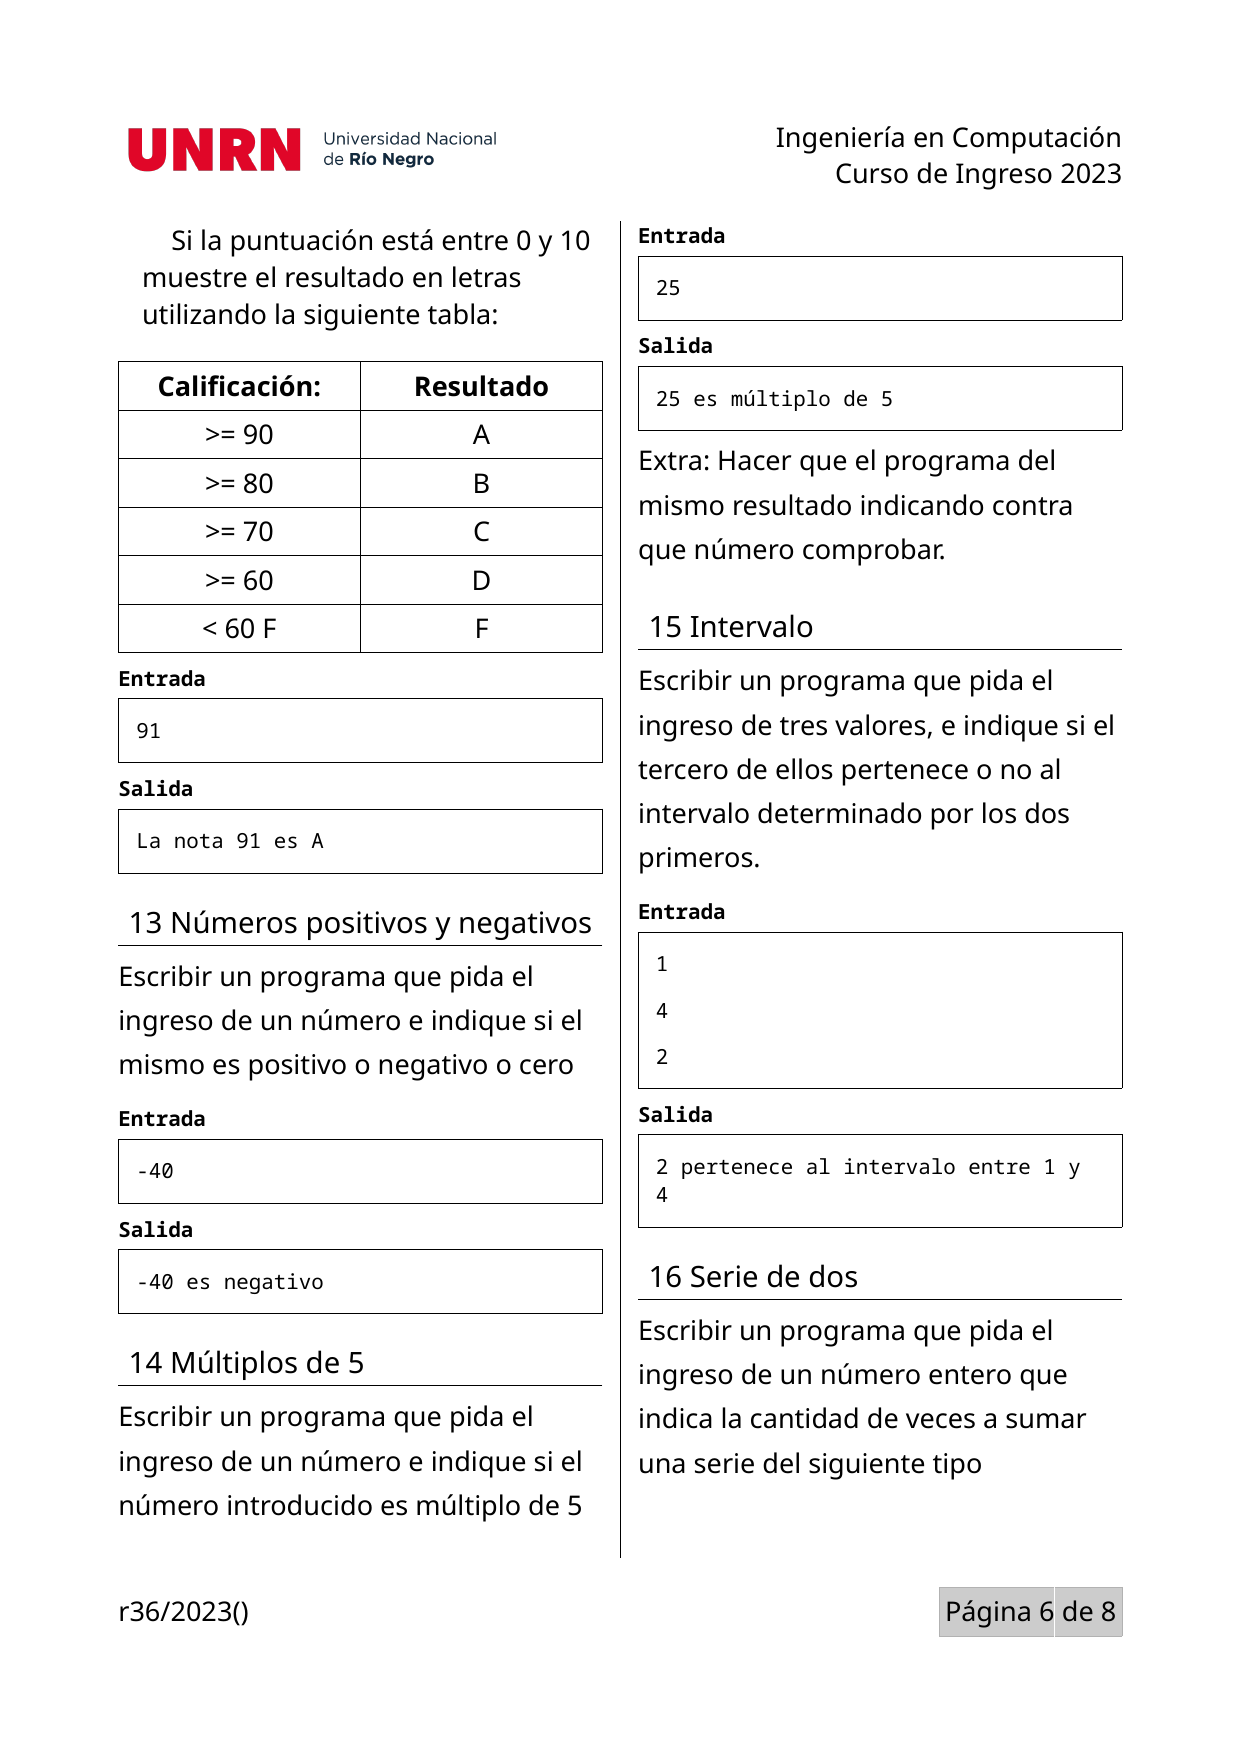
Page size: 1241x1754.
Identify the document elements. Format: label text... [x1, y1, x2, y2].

text Salida [638, 332, 1122, 360]
table_cell < 60 F [119, 605, 360, 652]
subtitle Serie de dos [638, 1253, 1122, 1299]
text 2 [639, 1024, 1122, 1088]
text Extra: Hacer que el programa del mismo resultado indicando contra que número comprobar. [638, 442, 1122, 567]
table_header Calificación: [119, 362, 360, 410]
text Escribir un programa que pida el ingreso de un número entero que indica la cantidad de veces a sumar una serie del siguiente tipo [638, 1312, 1122, 1481]
text Si la puntuación está entre 0 y 10 muestre el resultado en letras utilizando la siguiente tabla: [142, 221, 602, 332]
table_cell >= 90 [119, 411, 360, 458]
text La nota 91 es A [119, 810, 602, 873]
table_cell >= 60 [119, 556, 360, 604]
text 25 [639, 257, 1122, 320]
text 91 [119, 699, 602, 762]
subtitle Intervalo [638, 603, 1122, 649]
table_cell >= 70 [119, 508, 360, 555]
table_cell B [361, 459, 602, 507]
text 1 [639, 933, 1122, 978]
table_cell F [361, 605, 602, 652]
text -40 es negativo [119, 1250, 602, 1313]
table_cell D [361, 556, 602, 604]
table_header Resultado [361, 362, 602, 410]
text Salida [118, 1215, 602, 1243]
text 2 pertenece al intervalo entre 1 y 4 [639, 1135, 1122, 1227]
text -40 [119, 1140, 602, 1203]
text Entrada [638, 221, 1122, 250]
text Entrada [118, 1104, 602, 1133]
text 25 es múltiplo de 5 [639, 367, 1122, 430]
subtitle Múltiplos de 5 [118, 1339, 602, 1385]
text Entrada [118, 664, 602, 692]
text 4 [639, 978, 1122, 1024]
text Escribir un programa que pida el ingreso de un número e indique si el número introducido es múltiplo de 5 [118, 1398, 602, 1523]
text Escribir un programa que pida el ingreso de un número e indique si el mismo es positivo o negativo o cero [118, 957, 602, 1083]
table_cell A [361, 411, 602, 458]
text Escribir un programa que pida el ingreso de tres valores, e indique si el tercero de ellos pertenece o no al intervalo determinado por los dos primeros. [638, 662, 1122, 875]
table_cell >= 80 [119, 459, 360, 507]
picture [118, 118, 505, 180]
text Entrada [638, 897, 1122, 926]
text Salida [638, 1100, 1122, 1128]
subtitle Números positivos y negativos [118, 899, 602, 945]
table_cell C [361, 508, 602, 555]
text Salida [118, 774, 602, 803]
